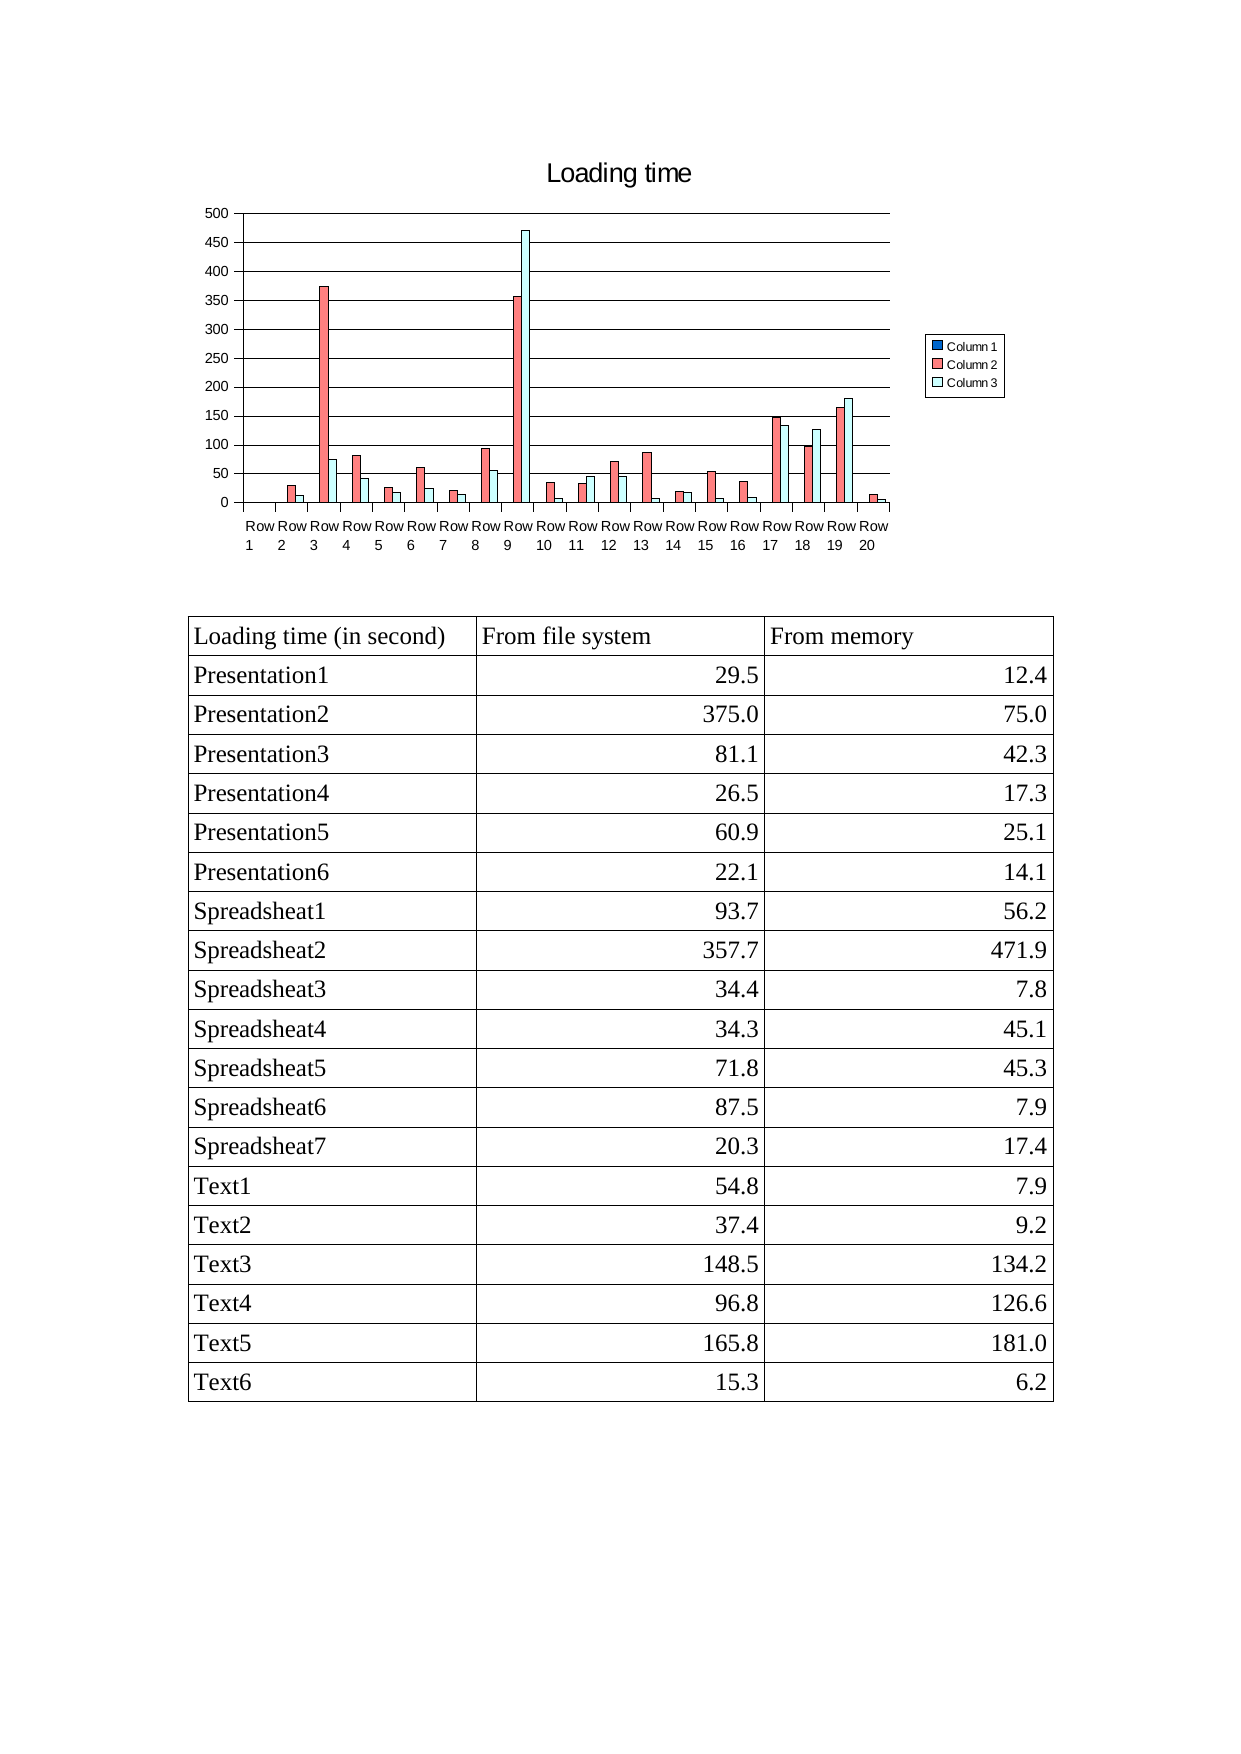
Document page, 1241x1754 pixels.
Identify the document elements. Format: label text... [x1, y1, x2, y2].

table_header Loading time (in second) [189, 617, 476, 655]
table_cell Spreadsheat2 [189, 931, 476, 970]
table_cell Text2 [189, 1206, 476, 1244]
table_cell 375.0 [477, 696, 764, 734]
table_cell Presentation4 [189, 774, 476, 813]
table_cell Presentation3 [189, 735, 476, 773]
table_cell 45.3 [765, 1049, 1053, 1087]
table_cell Spreadsheat7 [189, 1128, 476, 1166]
table_cell 357.7 [477, 931, 764, 970]
table_cell 34.4 [477, 971, 764, 1009]
table_cell 96.8 [477, 1285, 764, 1323]
table_cell 93.7 [477, 892, 764, 930]
table_cell 42.3 [765, 735, 1053, 773]
table_cell 126.6 [765, 1285, 1053, 1323]
table_cell 22.1 [477, 853, 764, 891]
table_cell Spreadsheat5 [189, 1049, 476, 1087]
table_cell 7.8 [765, 971, 1053, 1009]
table_cell Spreadsheat4 [189, 1010, 476, 1048]
table_cell 14.1 [765, 853, 1053, 891]
table_cell 7.9 [765, 1088, 1053, 1127]
table_cell Presentation6 [189, 853, 476, 891]
table_cell 148.5 [477, 1245, 764, 1284]
table_cell 45.1 [765, 1010, 1053, 1048]
table_cell 12.4 [765, 656, 1053, 695]
table_cell 60.9 [477, 814, 764, 852]
table_cell Text1 [189, 1167, 476, 1205]
table_cell 471.9 [765, 931, 1053, 970]
table_cell 181.0 [765, 1324, 1053, 1362]
table_cell Text6 [189, 1363, 476, 1401]
table_cell 17.4 [765, 1128, 1053, 1166]
table_cell 81.1 [477, 735, 764, 773]
table_cell 29.5 [477, 656, 764, 695]
table_cell 6.2 [765, 1363, 1053, 1401]
table_cell 34.3 [477, 1010, 764, 1048]
table_cell Text3 [189, 1245, 476, 1284]
table_cell 71.8 [477, 1049, 764, 1087]
table_cell 26.5 [477, 774, 764, 813]
table_cell 7.9 [765, 1167, 1053, 1205]
table_cell 17.3 [765, 774, 1053, 813]
table_cell 165.8 [477, 1324, 764, 1362]
table_cell Spreadsheat1 [189, 892, 476, 930]
table_header From file system [477, 617, 764, 655]
table_cell Spreadsheat3 [189, 971, 476, 1009]
table_cell Presentation2 [189, 696, 476, 734]
table_cell Spreadsheat6 [189, 1088, 476, 1127]
table_cell 87.5 [477, 1088, 764, 1127]
table_cell Presentation5 [189, 814, 476, 852]
table_cell 9.2 [765, 1206, 1053, 1244]
table_cell 25.1 [765, 814, 1053, 852]
table_cell 15.3 [477, 1363, 764, 1401]
table_cell 54.8 [477, 1167, 764, 1205]
table_cell Presentation1 [189, 656, 476, 695]
table_cell 20.3 [477, 1128, 764, 1166]
table_cell 37.4 [477, 1206, 764, 1244]
table_cell 134.2 [765, 1245, 1053, 1284]
table_cell 75.0 [765, 696, 1053, 734]
table_cell Text5 [189, 1324, 476, 1362]
table_header From memory [765, 617, 1053, 655]
table_cell Text4 [189, 1285, 476, 1323]
table_cell 56.2 [765, 892, 1053, 930]
